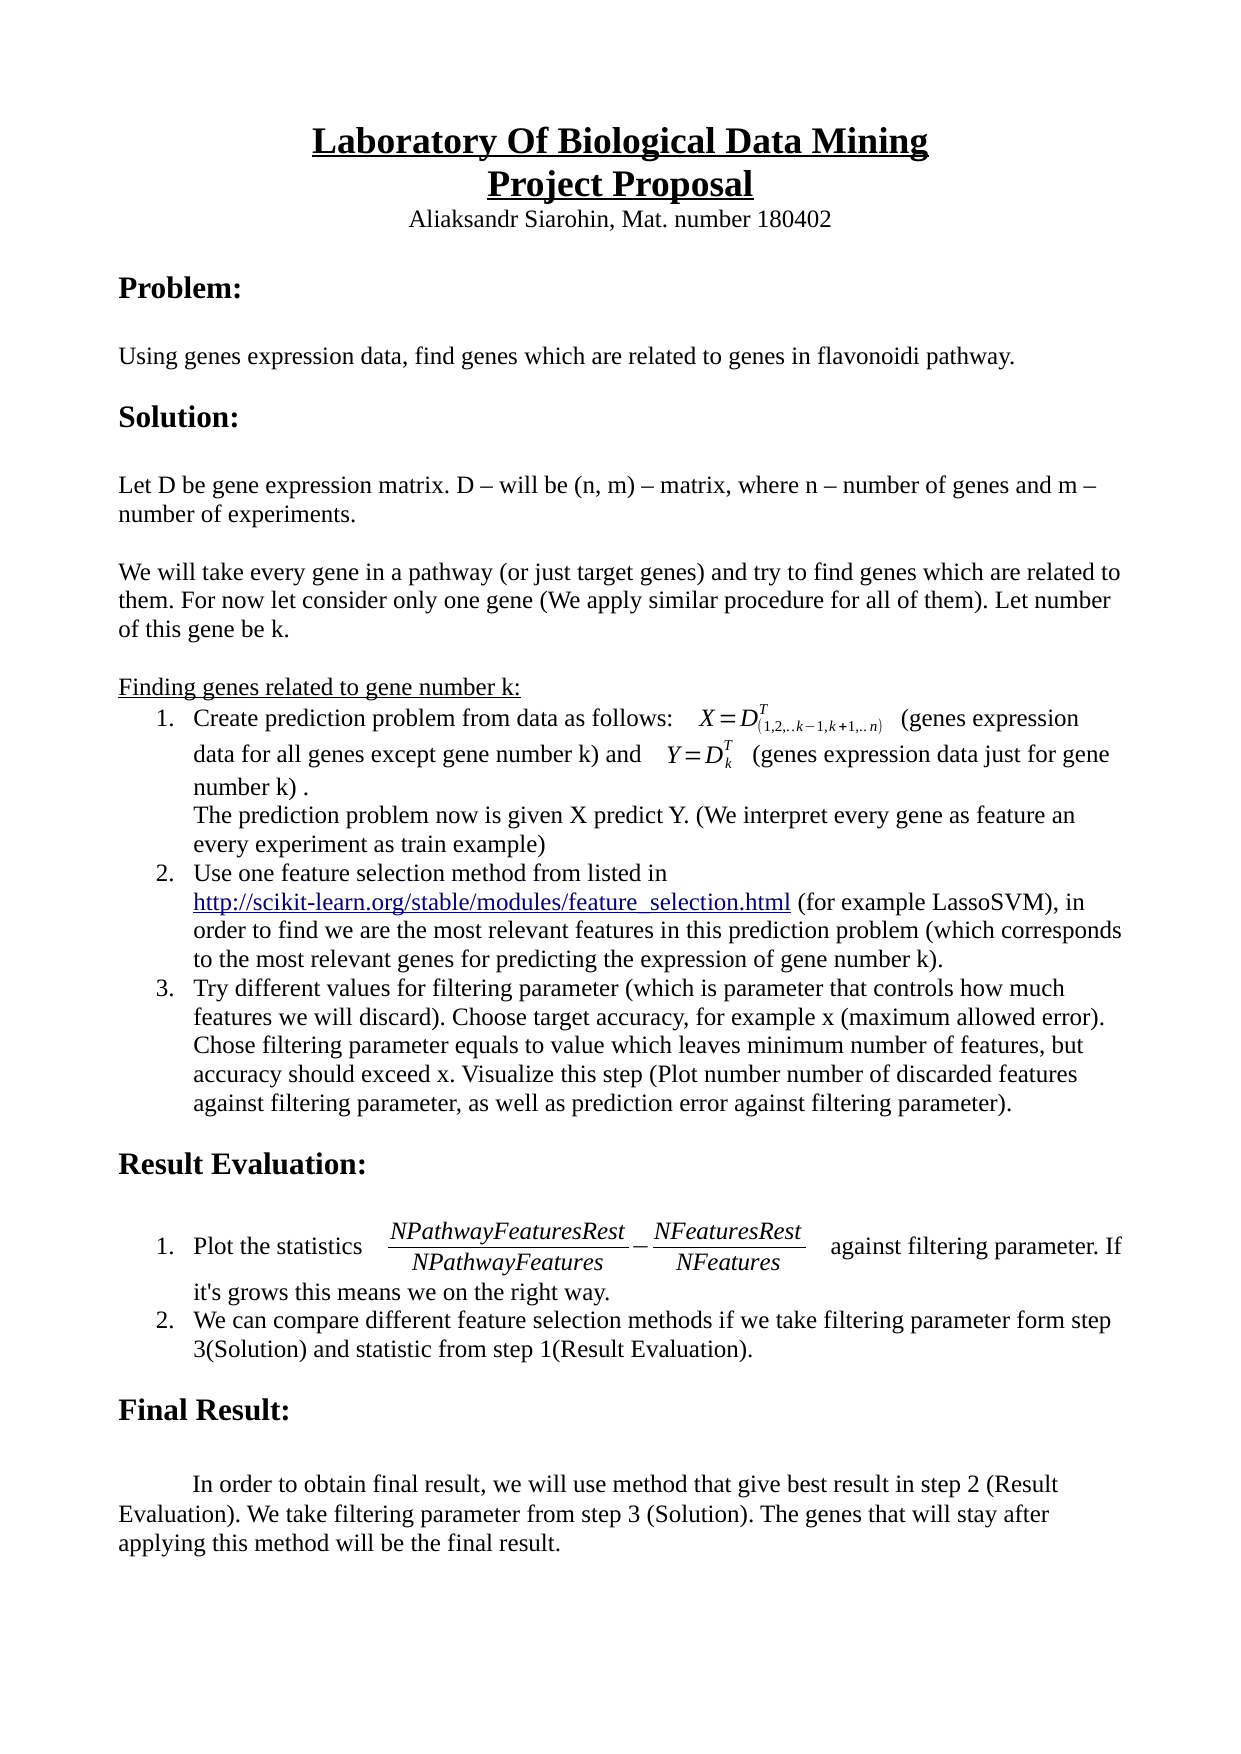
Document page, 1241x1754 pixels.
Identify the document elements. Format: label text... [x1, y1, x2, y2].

list We can compare different feature selection methods if we take filtering parameter form step 3(Solution) and statistic from step 1(Result Evaluation). [156, 1305, 1122, 1363]
text Laboratory Of Biological Data Mining [118, 118, 1122, 161]
text We will take every gene in a pathway (or just target genes) and try to find genes which are related to them. For now let consider only one gene (We apply similar procedure for all of them). Let number of this gene be k. [118, 557, 1122, 643]
text Result Evaluation: [118, 1146, 1122, 1181]
text Aliaksandr Siarohin, Mat. number 180402 [118, 204, 1122, 233]
text Solution: [118, 398, 1122, 434]
text Final Result: [118, 1392, 1122, 1427]
list Try different values for filtering parameter (which is parameter that controls how much features we will discard). Choose target accuracy, for example x (maximum allowed error). Chose filtering parameter equals to value which leaves minimum number of features, but accuracy should exceed x. Visualize this step (Plot number number of discarded features against filtering parameter, as well as prediction error against filtering parameter). [156, 973, 1122, 1117]
text Problem: [118, 269, 1122, 305]
list Use one feature selection method from listed in [156, 858, 1122, 887]
list Plot the statistics against filtering parameter. If it's grows this means we on the right way. [156, 1217, 1122, 1305]
text Using genes expression data, find genes which are related to genes in flavonoidi pathway. [118, 341, 1122, 370]
list Create prediction problem from data as follows: (genes expression data for all genes except gene number k) and (genes expression data just for gene number k) . [156, 700, 1122, 801]
text In order to obtain final result, we will use method that give best result in step 2 (Result Evaluation). We take filtering parameter from step 3 (Solution). The genes that will stay after applying this method will be the final result. [118, 1463, 1122, 1557]
list http://scikit-learn.org/stable/modules/feature_selection.html (for example LassoSVM), in order to find we are the most relevant features in this prediction problem (which corresponds to the most relevant genes for predicting the expression of gene number k). [156, 887, 1122, 973]
text Finding genes related to gene number k: [118, 672, 1122, 700]
text Let D be gene expression matrix. D – will be (n, m) – matrix, where n – number of genes and m – number of experiments. [118, 470, 1122, 528]
list The prediction problem now is given X predict Y. (We interpret every gene as feature an every experiment as train example) [156, 801, 1122, 858]
text Project Proposal [118, 161, 1122, 204]
